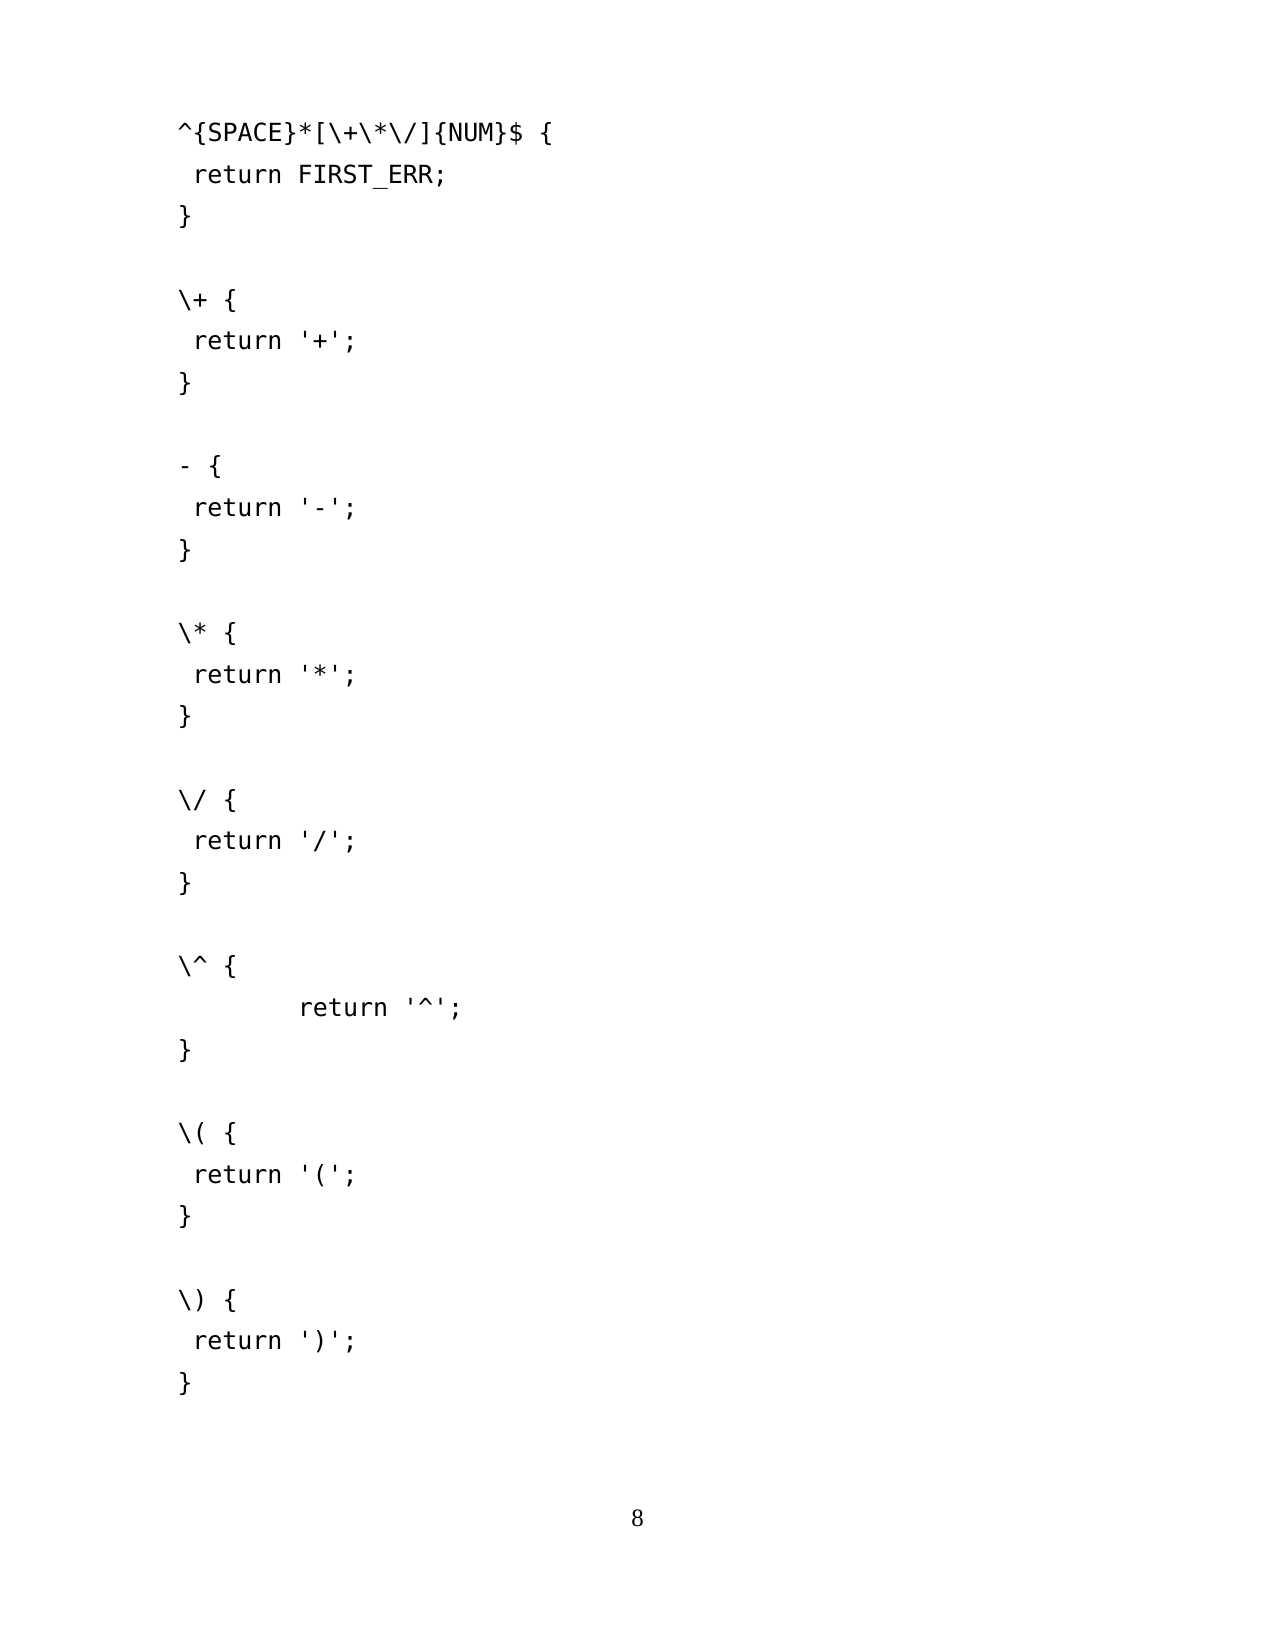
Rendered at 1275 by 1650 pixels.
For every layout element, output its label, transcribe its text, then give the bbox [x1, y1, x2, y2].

text \+ { [118, 285, 1157, 314]
text } [118, 368, 1157, 397]
text } [118, 868, 1157, 897]
text return '/'; [118, 826, 1157, 856]
text } [118, 1035, 1157, 1064]
text return '*'; [118, 660, 1157, 689]
text \^ { [118, 951, 1157, 981]
text \) { [118, 1285, 1157, 1314]
text } [118, 535, 1157, 564]
text } [118, 201, 1157, 231]
text return FIRST_ERR; [118, 160, 1157, 189]
text return '^'; [118, 993, 1157, 1022]
text } [118, 1368, 1157, 1397]
text return '-'; [118, 493, 1157, 522]
text } [118, 1201, 1157, 1231]
text \( { [118, 1118, 1157, 1147]
text ^{SPACE}*[\+\*\/]{NUM}$ { [118, 118, 1157, 147]
text } [118, 701, 1157, 731]
text return ')'; [118, 1326, 1157, 1356]
text \* { [118, 618, 1157, 647]
text return '+'; [118, 326, 1157, 356]
text \/ { [118, 785, 1157, 814]
text return '('; [118, 1160, 1157, 1189]
text - { [118, 451, 1157, 481]
